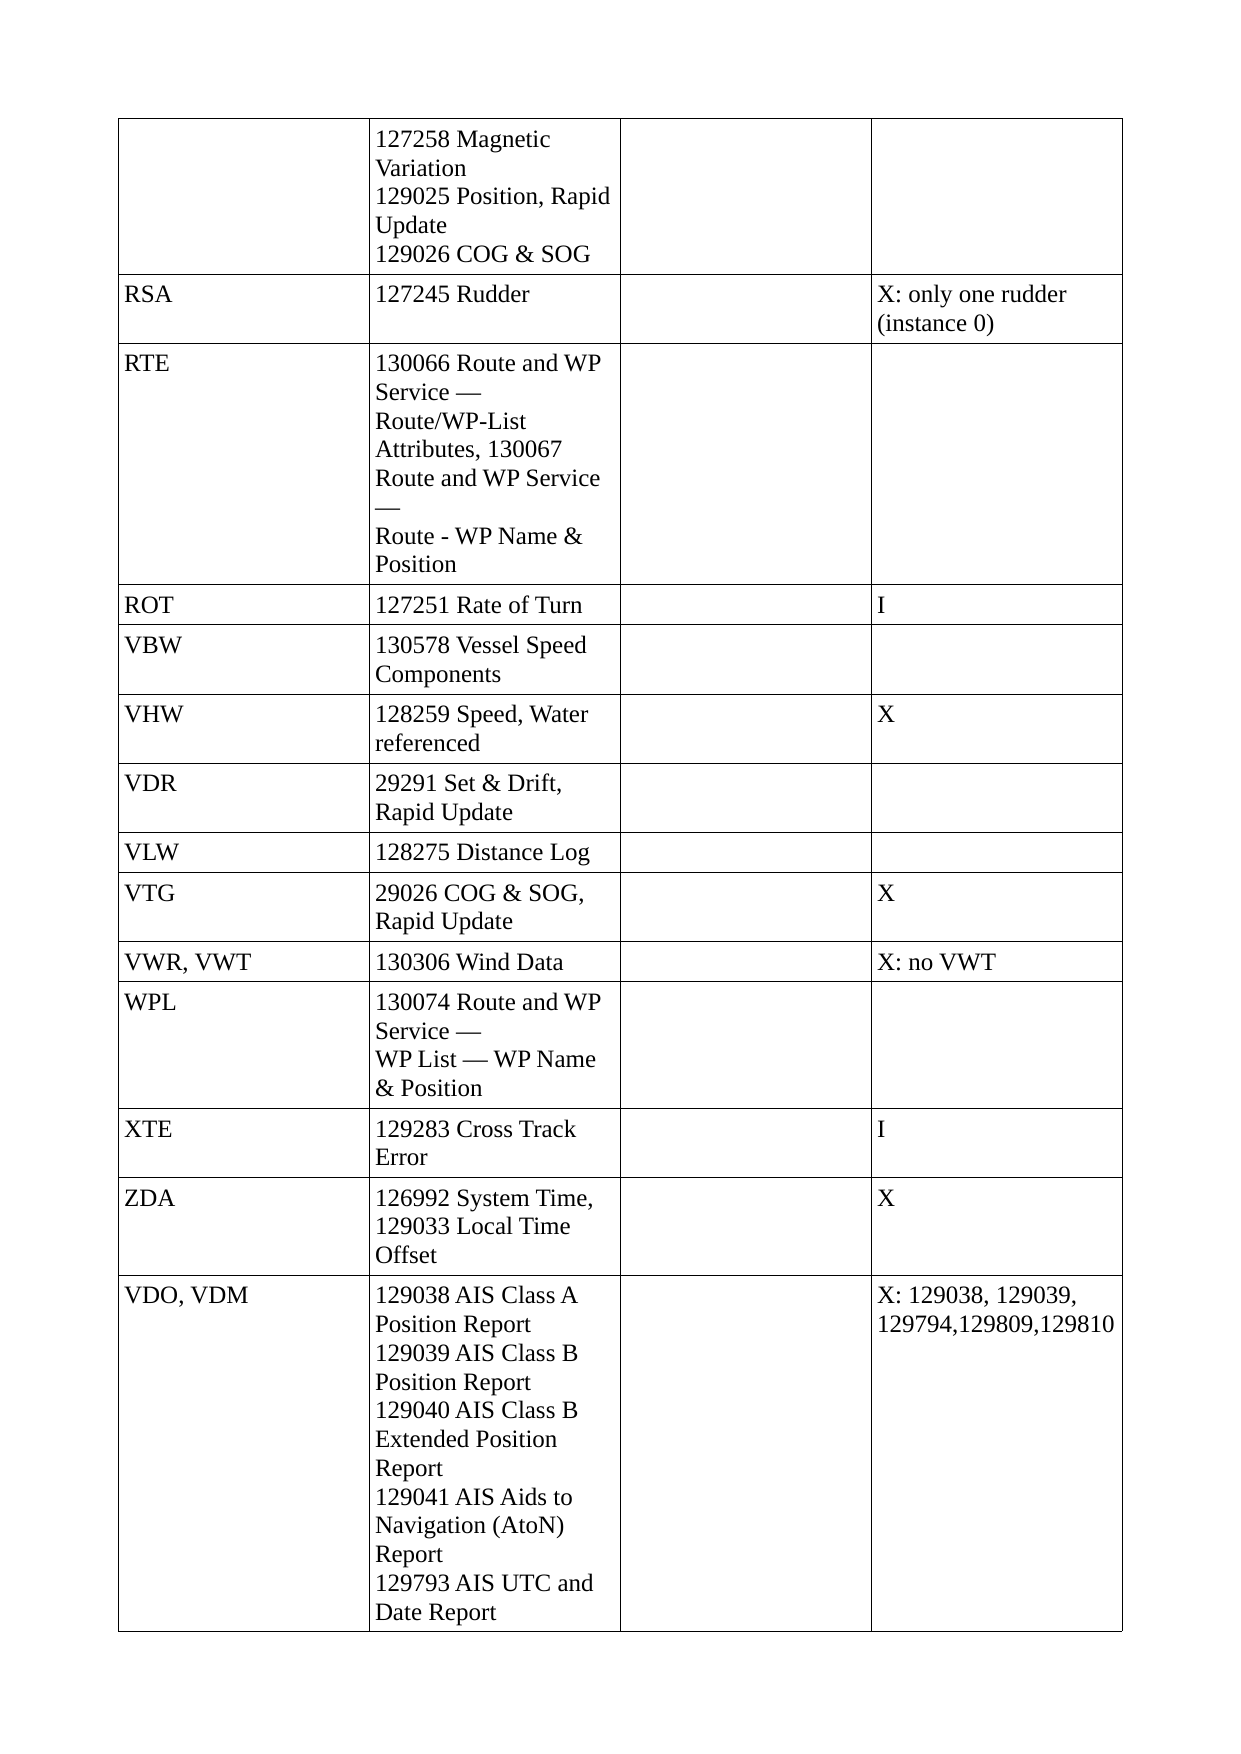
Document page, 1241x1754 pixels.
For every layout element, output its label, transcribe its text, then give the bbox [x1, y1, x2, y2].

table_cell [872, 764, 1122, 832]
table_cell X [872, 873, 1122, 941]
table_cell VWR, VWT [119, 942, 369, 981]
table_cell [872, 625, 1122, 693]
table_cell X: only one rudder (instance 0) [872, 275, 1122, 342]
table_cell 127245 Rudder [370, 275, 620, 342]
table_cell 126992 System Time, 129033 Local Time Offset [370, 1178, 620, 1275]
table_cell [119, 119, 369, 273]
table_cell ZDA [119, 1178, 369, 1275]
table_cell RSA [119, 275, 369, 342]
table_cell VLW [119, 833, 369, 872]
table_cell [621, 1109, 871, 1177]
table_cell X [872, 695, 1122, 762]
table_cell [621, 1178, 871, 1275]
table_cell WPL [119, 982, 369, 1108]
table_cell 130074 Route and WP Service — WP List — WP Name & Position [370, 982, 620, 1108]
table_cell VBW [119, 625, 369, 693]
table_cell [621, 275, 871, 342]
table_cell XTE [119, 1109, 369, 1177]
table_cell [621, 344, 871, 584]
table_cell 128275 Distance Log [370, 833, 620, 872]
table_cell [621, 982, 871, 1108]
table_cell 29026 COG & SOG, Rapid Update [370, 873, 620, 941]
table_cell [621, 695, 871, 762]
table_cell X [872, 1178, 1122, 1275]
table_cell I [872, 585, 1122, 624]
table_cell 130066 Route and WP Service — Route/WP-List Attributes, 130067 Route and WP Service — Route - WP Name & Position [370, 344, 620, 584]
table_cell [621, 833, 871, 872]
table_cell VTG [119, 873, 369, 941]
table_cell [621, 625, 871, 693]
table_cell X: 129038, 129039, 129794,129809,129810 [872, 1276, 1122, 1631]
table_cell I [872, 1109, 1122, 1177]
table_cell [621, 119, 871, 273]
table_cell 128259 Speed, Water referenced [370, 695, 620, 762]
table_cell [872, 833, 1122, 872]
table_cell 130306 Wind Data [370, 942, 620, 981]
table_cell [872, 344, 1122, 584]
table_cell ROT [119, 585, 369, 624]
table_cell 129283 Cross Track Error [370, 1109, 620, 1177]
table_cell [621, 585, 871, 624]
table_cell X: no VWT [872, 942, 1122, 981]
table_cell 127251 Rate of Turn [370, 585, 620, 624]
table_cell [621, 942, 871, 981]
table_cell RTE [119, 344, 369, 584]
table_cell [621, 764, 871, 832]
table_cell 127258 Magnetic Variation 129025 Position, Rapid Update 129026 COG & SOG [370, 119, 620, 273]
table_cell [621, 873, 871, 941]
table_cell VDO, VDM [119, 1276, 369, 1631]
table_cell [621, 1276, 871, 1631]
table_cell VHW [119, 695, 369, 762]
table_cell 130578 Vessel Speed Components [370, 625, 620, 693]
table_cell VDR [119, 764, 369, 832]
table_cell [872, 119, 1122, 273]
table_cell [872, 982, 1122, 1108]
table_cell 129038 AIS Class A Position Report 129039 AIS Class B Position Report 129040 AIS Class B Extended Position Report 129041 AIS Aids to Navigation (AtoN) Report 129793 AIS UTC and Date Report [370, 1276, 620, 1631]
table_cell 29291 Set & Drift, Rapid Update [370, 764, 620, 832]
